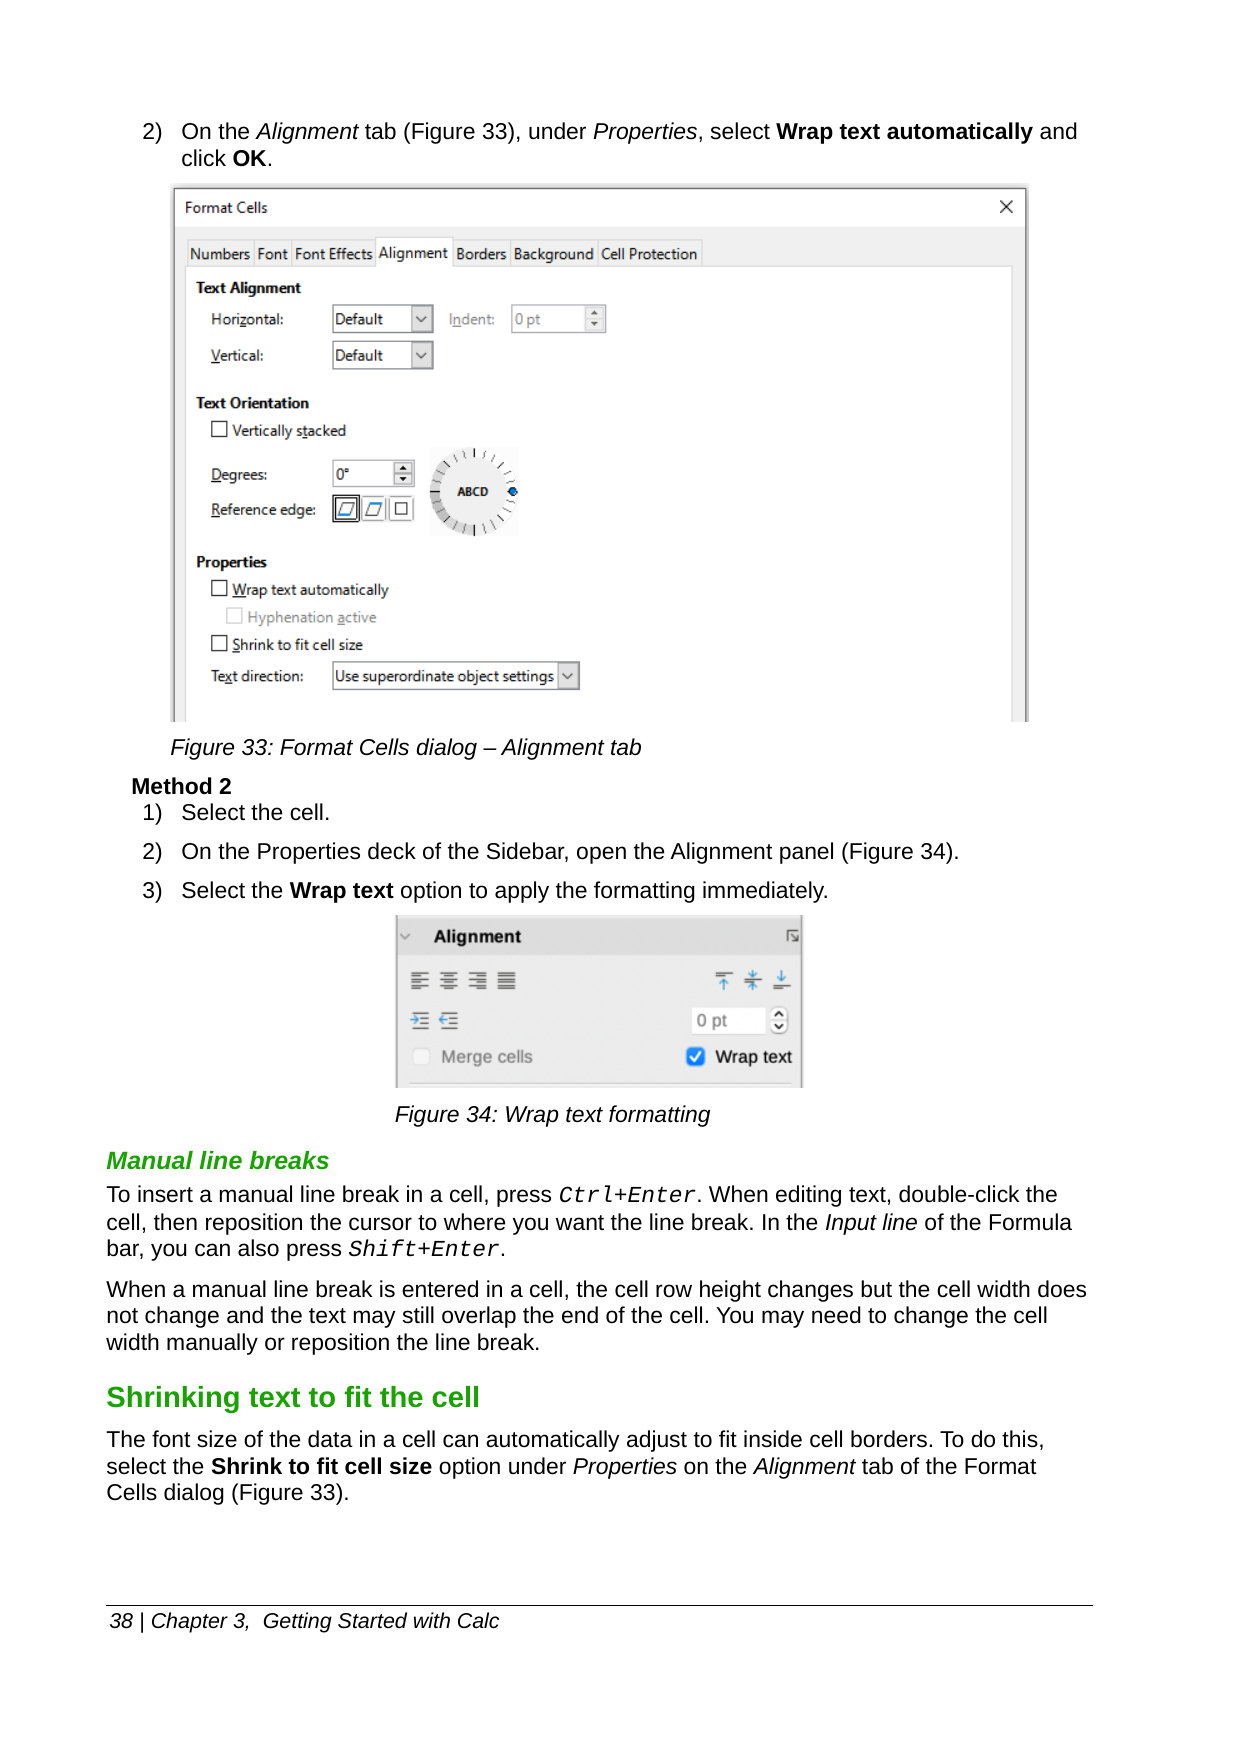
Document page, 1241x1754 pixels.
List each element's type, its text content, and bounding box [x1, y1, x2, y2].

subtitle Shrinking text to fit the cell [106, 1380, 1093, 1414]
text Figure 33: Format Cells dialog – Alignment tab [170, 734, 1029, 760]
subtitle Manual line breaks [106, 1146, 1093, 1174]
text The font size of the data in a cell can automatically adjust to fit inside cell borders. To do this, select the Shrink to fit cell size option under Properties on the Alignment tab of the Format Cells dialog (Figure 33). [106, 1426, 1093, 1505]
list On the Properties deck of the Sidebar, open the Alignment panel (Figure 34). [162, 838, 1093, 864]
list On the Alignment tab (Figure 33), under Properties, select Wrap text automatically and click OK. [162, 118, 1093, 171]
text Figure 34: Wrap text formatting [394, 1101, 804, 1127]
picture [170, 183, 1029, 722]
text When a manual line break is entered in a cell, the cell row height changes but the cell width does not change and the text may still overlap the end of the cell. You may need to change the cell width manually or reposition the line break. [106, 1276, 1093, 1355]
list Select the cell. [162, 799, 1093, 825]
text To insert a manual line break in a cell, press Ctrl+Enter. When editing text, double-click the cell, then reposition the cursor to where you want the line break. In the Input line of the Formula bar, you can also press Shift+Enter. [106, 1181, 1093, 1264]
list Select the Wrap text option to apply the formatting immediately. [162, 877, 1093, 903]
text Method 2 [131, 773, 1093, 799]
picture [394, 915, 805, 1088]
